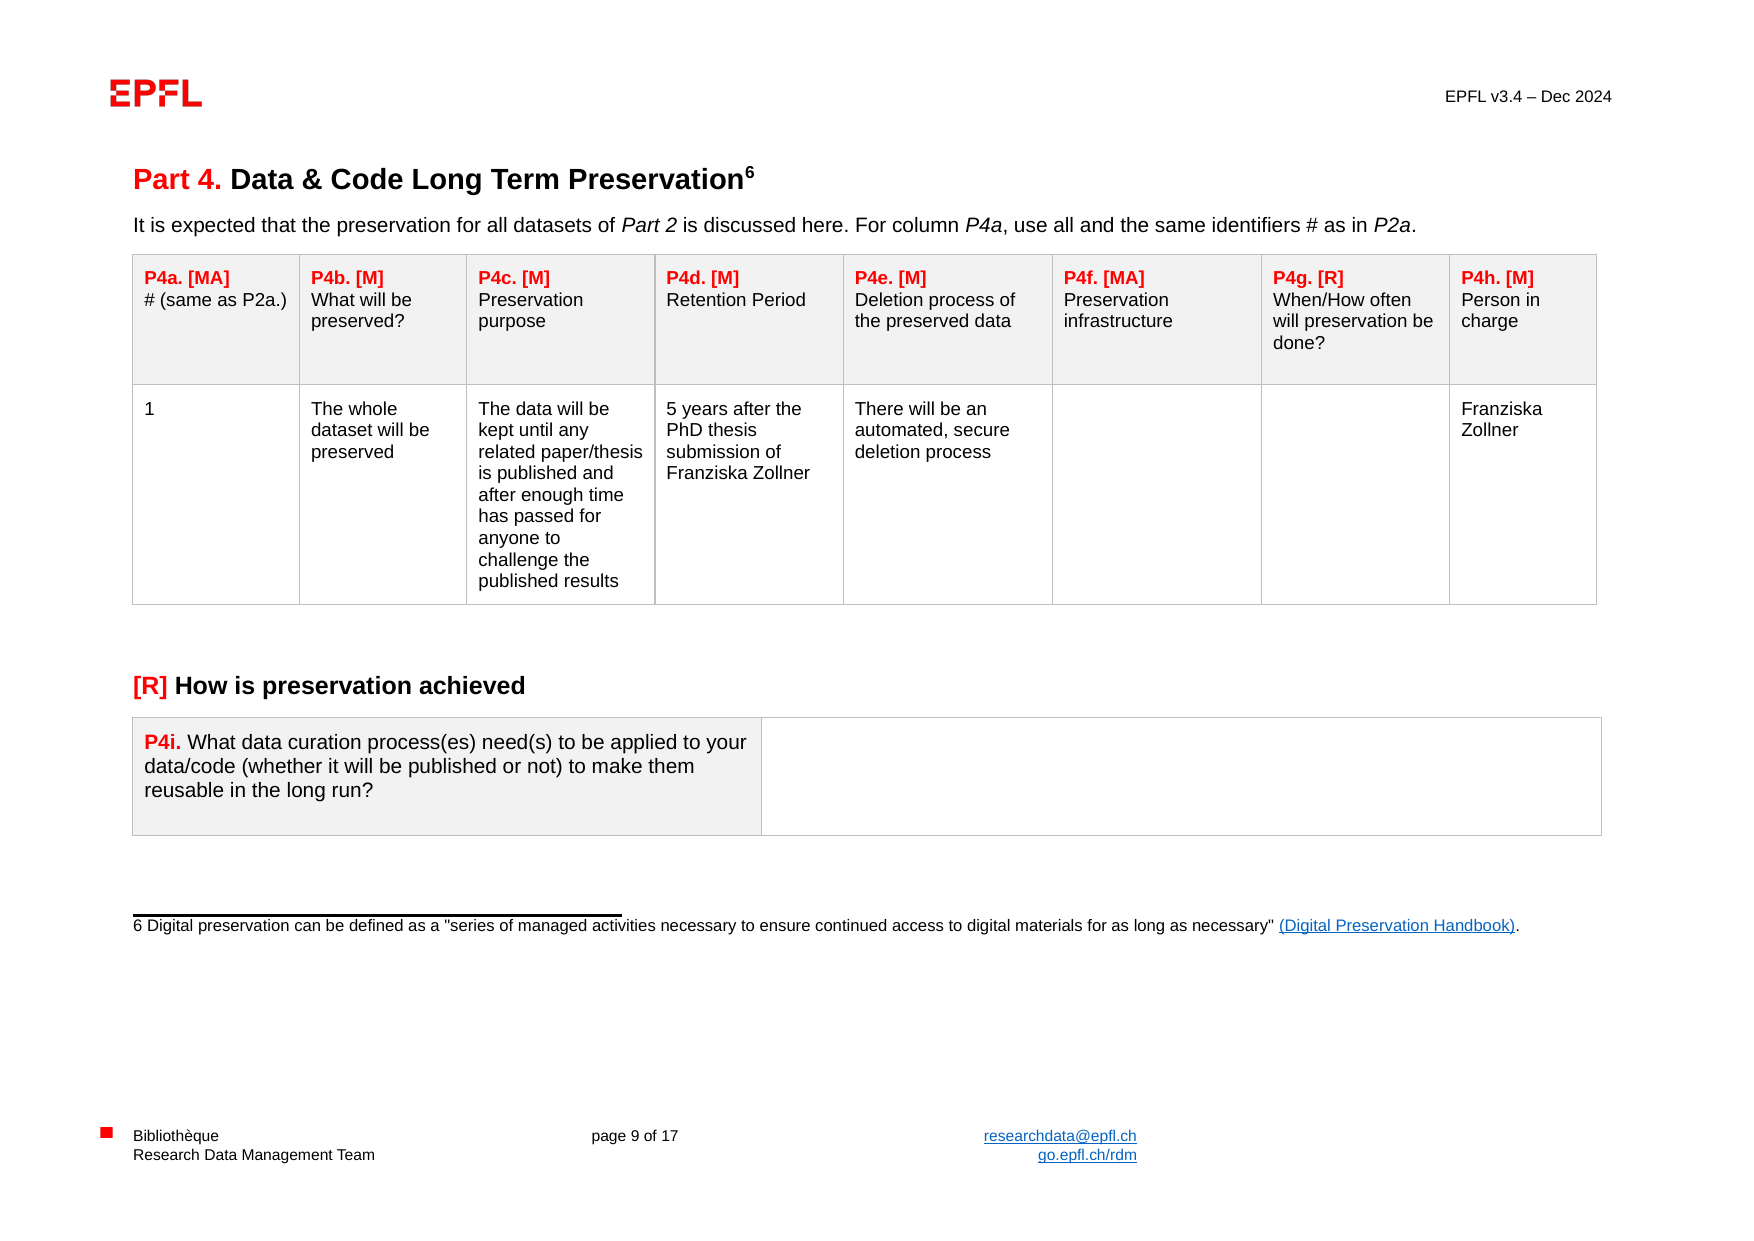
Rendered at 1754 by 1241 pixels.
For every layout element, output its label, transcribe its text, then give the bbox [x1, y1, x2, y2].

subtitle Part 4. Data & Code Long Term Preservation [133, 162, 1612, 196]
table_cell 5 years after the PhD thesis submission of Franziska Zollner [656, 385, 843, 604]
table_header P4a. [MA] # (same as P2a.) [133, 255, 299, 384]
table_cell Franziska Zollner [1450, 385, 1596, 604]
table_cell 1 [133, 385, 299, 604]
table_header P4i. What data curation process(es) need(s) to be applied to your data/code (whether it will be published or not) to make them reusable in the long run? [133, 718, 761, 835]
table_cell The data will be kept until any related paper/thesis is published and after enough time has passed for anyone to challenge the published results [467, 385, 654, 604]
table_header [762, 718, 1601, 835]
table_header P4c. [M] Preservation purpose [467, 255, 654, 384]
table_header P4f. [MA] Preservation infrastructure [1053, 255, 1261, 384]
table_cell The whole dataset will be preserved [300, 385, 466, 604]
table_header P4d. [M] Retention Period [656, 255, 843, 384]
table_cell [1262, 385, 1449, 604]
table_header P4b. [M] What will be preserved? [300, 255, 466, 384]
table_cell [1053, 385, 1261, 604]
subtitle [R] How is preservation achieved [133, 671, 1612, 700]
table_cell There will be an automated, secure deletion process [844, 385, 1052, 604]
table_header P4e. [M] Deletion process of the preserved data [844, 255, 1052, 384]
text Digital preservation can be defined as a "series of managed activities necessary to ensure continued access to digital materials for as long as necessary" (Digital Preservation Handbook). [133, 916, 1612, 935]
table_header P4h. [M] Person in charge [1450, 255, 1596, 384]
table_header P4g. [R] When/How often will preservation be done? [1262, 255, 1449, 384]
text It is expected that the preservation for all datasets of Part 2 is discussed here. For column P4a, use all and the same identifiers # as in P2a. [133, 213, 1612, 237]
